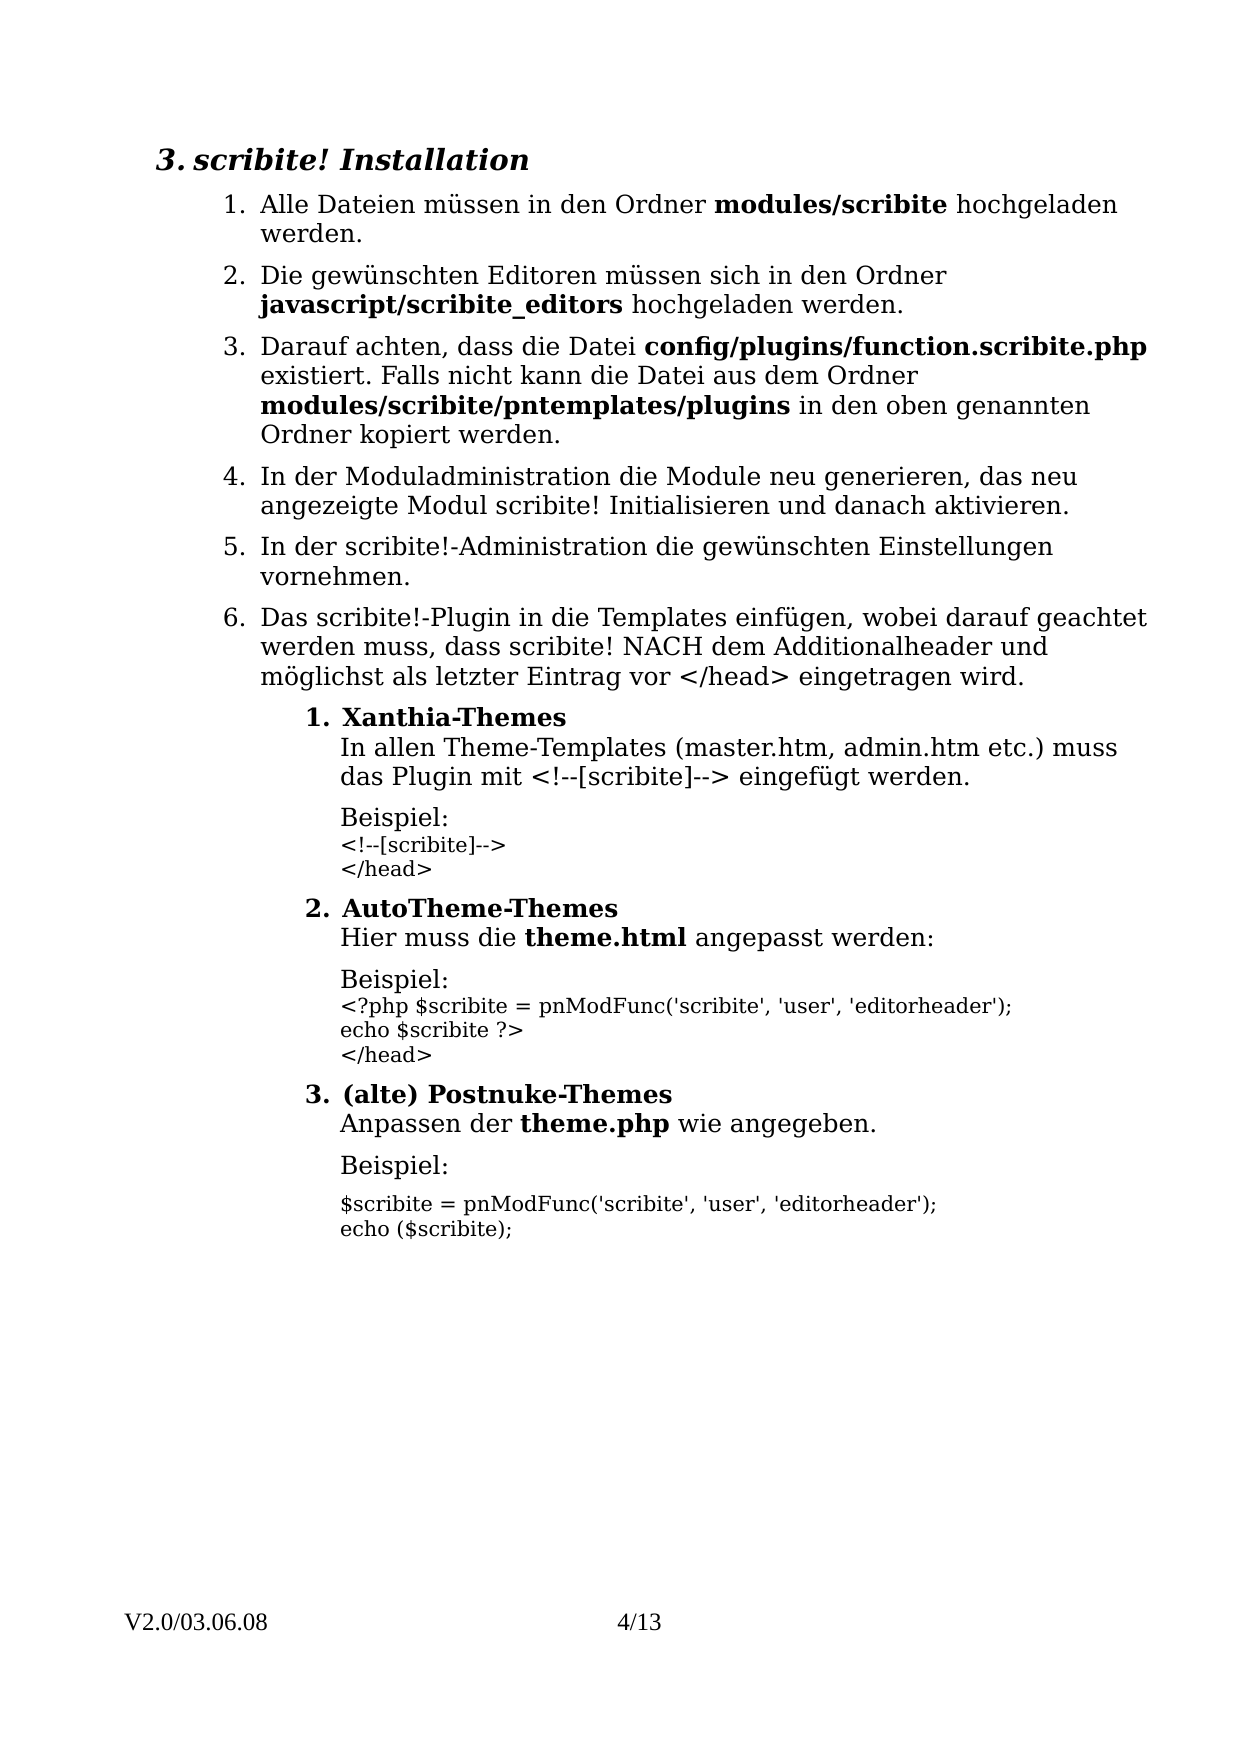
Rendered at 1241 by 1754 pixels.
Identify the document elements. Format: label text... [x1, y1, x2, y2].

subtitle scribite! Installation [156, 143, 1160, 177]
list In der Moduladministration die Module neu generieren, das neu angezeigte Modul scribite! Initialisieren und danach aktivieren. [223, 462, 1160, 520]
list In der scribite!-Administration die gewünschten Einstellungen vornehmen. [223, 533, 1160, 591]
text Beispiel: <!--[scribite]--> </head> [340, 804, 1160, 881]
text Beispiel: <?php $scribite = pnModFunc('scribite', 'user', 'editorheader'); echo $scribite ?> </head> [340, 965, 1160, 1067]
list Alle Dateien müssen in den Ordner modules/scribite hochgeladen werden. [223, 190, 1160, 248]
list AutoTheme-Themes [304, 894, 1160, 923]
list (alte) Postnuke-Themes [304, 1079, 1160, 1109]
list Die gewünschten Editoren müssen sich in den Ordner javascript/scribite_editors hochgeladen werden. [223, 261, 1160, 320]
list Das scribite!-Plugin in die Templates einfügen, wobei darauf geachtet werden muss, dass scribite! NACH dem Additionalheader und möglichst als letzter Eintrag vor </head> eingetragen wird. [223, 603, 1160, 691]
text Beispiel: [340, 1151, 1160, 1180]
list Xanthia-Themes [304, 703, 1160, 733]
list Darauf achten, dass die Datei config/plugins/function.scribite.php existiert. Falls nicht kann die Datei aus dem Ordner modules/scribite/pntemplates/plugins in den oben genannten Ordner kopiert werden. [223, 332, 1160, 449]
text Hier muss die theme.html angepasst werden: [340, 923, 1160, 953]
text Anpassen der theme.php wie angegeben. [340, 1109, 1160, 1138]
text In allen Theme-Templates (master.htm, admin.htm etc.) muss das Plugin mit <!--[scribite]--> eingefügt werden. [340, 733, 1160, 791]
text $scribite = pnModFunc('scribite', 'user', 'editorheader'); echo ($scribite); [340, 1192, 1160, 1241]
